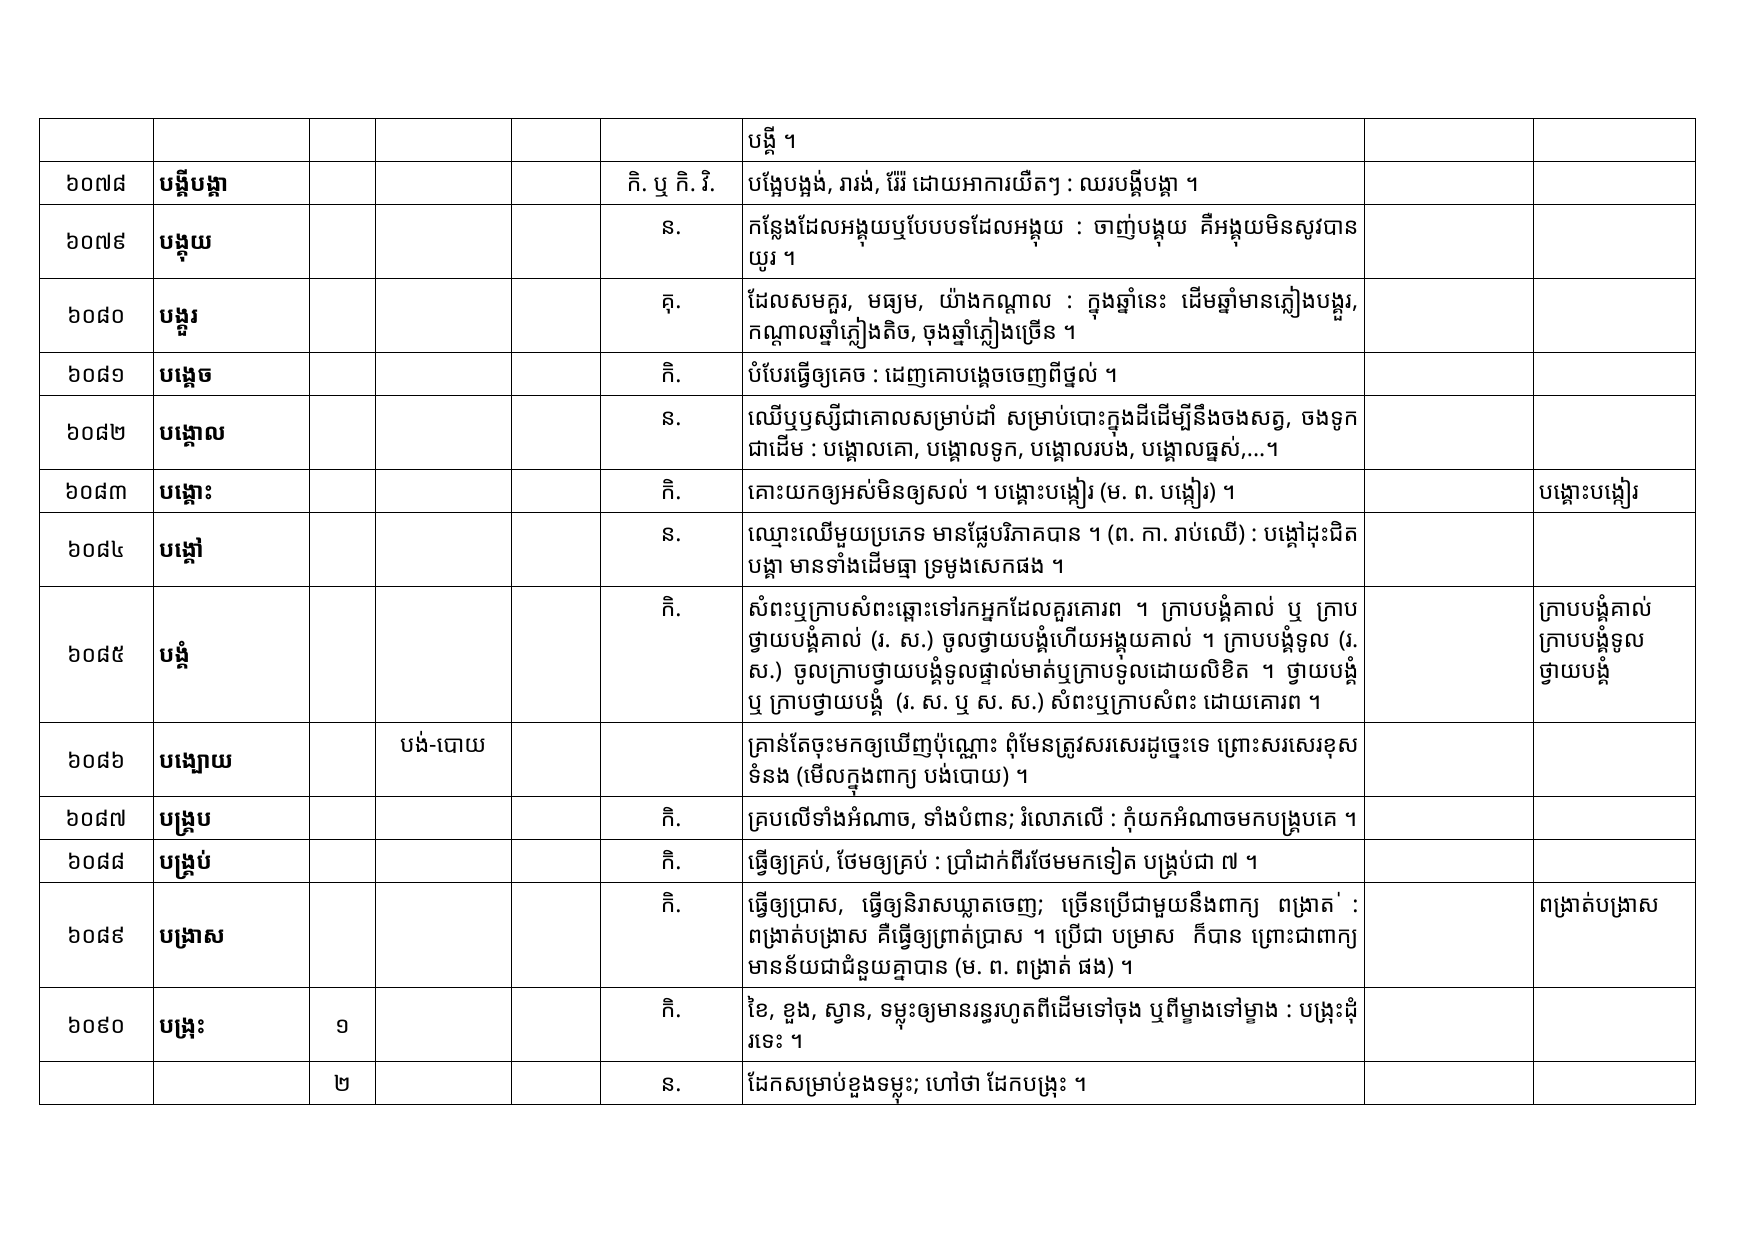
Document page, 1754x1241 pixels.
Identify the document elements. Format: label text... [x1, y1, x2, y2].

table_cell [1534, 353, 1695, 395]
table_cell [512, 353, 600, 395]
table_cell បង្គោះ [154, 470, 309, 512]
table_cell ដែក​សម្រាប់​ខួង​ទម្លុះ; ហៅ​ថា ដែក​បង្រុះ ។ [743, 1062, 1364, 1104]
table_cell ១ [310, 988, 375, 1061]
table_cell [376, 279, 511, 352]
table_cell [1534, 988, 1695, 1061]
table_cell បង្រាស [154, 883, 309, 987]
table_cell [310, 883, 375, 987]
table_cell [512, 279, 600, 352]
table_cell កិ. [601, 470, 742, 512]
table_cell [310, 205, 375, 278]
table_cell បង្គ្រប់ [154, 840, 309, 882]
table_cell ពង្រាត់​បង្រាស [1534, 883, 1695, 987]
table_cell [310, 797, 375, 839]
table_cell [512, 513, 600, 586]
table_cell [1534, 797, 1695, 839]
table_cell [1534, 279, 1695, 352]
table_cell [1365, 162, 1533, 204]
table_cell [1534, 119, 1695, 161]
table_cell បង់-បោយ [376, 723, 511, 796]
table_cell ខៃ, ខួង, ស្វាន, ទម្លុះ​ឲ្យ​មាន​រន្ធ​រហូត​ពី​ដើម​ទៅ​ចុង ឬ​ពី​ម្ខាង​ទៅ​ម្ខាង : បង្រុះ​ដុំ​រទេះ ។ [743, 988, 1364, 1061]
table_cell ៦០៨៧ [40, 797, 153, 839]
table_cell [1534, 1062, 1695, 1104]
table_cell ន. [601, 513, 742, 586]
table_cell [1365, 470, 1533, 512]
table_cell កិ. [601, 883, 742, 987]
table_cell [310, 513, 375, 586]
table_cell [512, 883, 600, 987]
table_cell បង្គោល [154, 396, 309, 469]
table_cell ៦០៨៦ [40, 723, 153, 796]
table_cell ៦០៨០ [40, 279, 153, 352]
table_cell [1365, 587, 1533, 722]
table_cell បង្គោះ​បង្កៀរ [1534, 470, 1695, 512]
table_cell [1365, 1062, 1533, 1104]
table_cell បំបែរ​ធ្វើ​ឲ្យ​គេច : ដេញ​គោ​បង្គេច​ចេញ​ពី​ថ្នល់ ។ [743, 353, 1364, 395]
table_cell បង្គួរ [154, 279, 309, 352]
table_cell [512, 119, 600, 161]
table_cell [1365, 279, 1533, 352]
table_cell [154, 1062, 309, 1104]
table_cell [376, 797, 511, 839]
table_cell គ្រប​លើ​ទាំង​អំណាច, ទាំង​បំពាន; រំលោភ​លើ : កុំ​យក​អំណាច​មក​បង្គ្រប​គេ ។ [743, 797, 1364, 839]
table_cell ដែល​សម​គួរ, មធ្យម, យ៉ាង​កណ្ដាល : ក្នុង​ឆ្នាំ​នេះ ដើម​ឆ្នាំ​មាន​ភ្លៀង​បង្គួរ, កណ្ដាល​ឆ្នាំ​ភ្លៀង​តិច, ចុង​ឆ្នាំ​ភ្លៀង​ច្រើន ។ [743, 279, 1364, 352]
table_cell [154, 119, 309, 161]
table_cell [310, 723, 375, 796]
table_cell [310, 162, 375, 204]
table_cell [1534, 205, 1695, 278]
table_cell ឈ្មោះ​ឈើ​មួយ​ប្រភេទ មាន​ផ្លែ​បរិភាគ​បាន ។ (ព. កា. រាប់​ឈើ) : បង្គៅ​ដុះ​ជិត​បង្គា មាន​ទាំង​ដើម​ធ្មា ទ្រមូង​សេក​ផង ។ [743, 513, 1364, 586]
table_cell កិ. [601, 840, 742, 882]
table_cell [512, 1062, 600, 1104]
table_cell ធ្វើ​ឲ្យ​គ្រប់, ថែម​ឲ្យ​គ្រប់ : ប្រាំ​ដាក់​ពីរ​ថែម​មក​ទៀត បង្គ្រប់​ជា ៧ ។ [743, 840, 1364, 882]
table_cell ៦០៨៤ [40, 513, 153, 586]
table_cell [1365, 119, 1533, 161]
table_cell ៦០៨១ [40, 353, 153, 395]
table_cell ៦០៩០ [40, 988, 153, 1061]
table_cell បង្បោយ [154, 723, 309, 796]
table_cell [376, 1062, 511, 1104]
table_cell ៦០៨៨ [40, 840, 153, 882]
table_cell ធ្វើ​ឲ្យ​ប្រាស, ធ្វើ​ឲ្យ​និរាស​ឃ្លាត​ចេញ; ច្រើន​ប្រើ​ជា​មួយ​នឹង​ពាក្យ​ ពង្រាត់ : ពង្រាត់​បង្រាស គឺ​ធ្វើ​ឲ្យ​ព្រាត់​ប្រាស ។ ប្រើ​ជា បម្រាស ក៏​បាន ព្រោះ​ជា​ពាក្យ​មាន​ន័យ​ជា​ជំនួយ​គ្នា​បាន (ម. ព. ពង្រាត់ ផង) ។ [743, 883, 1364, 987]
table_cell [1534, 723, 1695, 796]
table_cell បង្គីបង្គា [154, 162, 309, 204]
table_cell [310, 119, 375, 161]
table_cell [1365, 723, 1533, 796]
table_cell ន. [601, 205, 742, 278]
table_cell [1365, 840, 1533, 882]
table_cell [310, 587, 375, 722]
table_cell [376, 353, 511, 395]
table_cell [1365, 396, 1533, 469]
table_cell កិ. [601, 797, 742, 839]
table_cell ៦០៨៣ [40, 470, 153, 512]
table_cell កន្លែង​ដែល​អង្គុយ​ឬ​បែប​បទ​ដែល​អង្គុយ : ចាញ់​បង្គុយ គឺ​អង្គុយ​មិន​សូវ​បាន​យូរ ។ [743, 205, 1364, 278]
table_cell [376, 840, 511, 882]
table_cell [376, 205, 511, 278]
table_cell ២ [310, 1062, 375, 1104]
table_cell កិ. [601, 353, 742, 395]
table_cell បង្គេច [154, 353, 309, 395]
table_cell គោះ​យក​ឲ្យ​អស់​មិន​ឲ្យ​សល់ ។ បង្គោះ​បង្កៀរ (ម. ព. បង្កៀរ) ។ [743, 470, 1364, 512]
table_cell ៦០៨២ [40, 396, 153, 469]
table_cell [1365, 205, 1533, 278]
table_cell បង្រុះ [154, 988, 309, 1061]
table_cell ក្រាប​បង្គំ​គាល់ ក្រាប​បង្គំ​ទូល ថ្វាយ​បង្គំ [1534, 587, 1695, 722]
table_cell [512, 205, 600, 278]
table_cell [376, 988, 511, 1061]
table_cell [512, 840, 600, 882]
table_cell [512, 162, 600, 204]
table_cell [310, 470, 375, 512]
table_cell [1365, 883, 1533, 987]
table_cell [601, 119, 742, 161]
table_cell [1534, 396, 1695, 469]
table_cell [512, 470, 600, 512]
table_cell [512, 723, 600, 796]
table_cell [40, 119, 153, 161]
table_cell [601, 723, 742, 796]
table_cell [376, 162, 511, 204]
table_cell [1534, 513, 1695, 586]
table_cell [376, 883, 511, 987]
table_cell [512, 396, 600, 469]
table_cell កិ. [601, 587, 742, 722]
table_cell [376, 119, 511, 161]
table_cell [310, 353, 375, 395]
table_cell ៦០៧៨ [40, 162, 153, 204]
table_cell ៦០៨៩ [40, 883, 153, 987]
table_cell [376, 396, 511, 469]
table_cell [310, 279, 375, 352]
table_cell [512, 587, 600, 722]
table_cell បង្អែបង្អង់, រារង់, រ៉ែរ៉ ដោយ​អាការ​យឺត​ៗ : ឈរ​បង្គីបង្គា ។ [743, 162, 1364, 204]
table_cell [1365, 353, 1533, 395]
table_cell [376, 513, 511, 586]
table_cell ៦០៧៩ [40, 205, 153, 278]
table_cell [1365, 513, 1533, 586]
table_cell បង្គុយ [154, 205, 309, 278]
table_cell កិ. [601, 988, 742, 1061]
table_cell [1365, 988, 1533, 1061]
table_cell ៦០៨៥ [40, 587, 153, 722]
table_cell [310, 840, 375, 882]
table_cell បង្គ្រប [154, 797, 309, 839]
table_cell បង្គី ។ [743, 119, 1364, 161]
table_cell [310, 396, 375, 469]
table_cell បង្គំ [154, 587, 309, 722]
table_cell ន. [601, 1062, 742, 1104]
table_cell ន. [601, 396, 742, 469]
table_cell [376, 587, 511, 722]
table_cell កិ. ឬ កិ. វិ. [601, 162, 742, 204]
table_cell [376, 470, 511, 512]
table_cell បង្គៅ [154, 513, 309, 586]
table_cell សំពះ​ឬ​ក្រាប​សំពះ​ឆ្ពោះ​ទៅ​រក​អ្នក​ដែល​គួរ​គោរព ។ ក្រាប​បង្គំ​គាល់ ឬ ក្រាប​ថ្វាយ​បង្គំ​គាល់ (រ. ស.) ចូល​ថ្វាយ​បង្គំ​ហើយ​អង្គុយ​គាល់ ។ ក្រាប​បង្គំ​ទូល (រ. ស.) ចូល​ក្រាប​ថ្វាយ​បង្គំ​ទូល​ផ្ទាល់​មាត់​ឬ​ក្រាប​ទូល​ដោយ​លិខិត ។ ថ្វាយ​បង្គំ ឬ ក្រាប​ថ្វាយ​បង្គំ (រ. ស. ឬ ស. ស.) សំពះ​ឬ​ក្រាប​សំពះ ដោយ​គោរព ។ [743, 587, 1364, 722]
table_cell [1534, 840, 1695, 882]
table_cell [1365, 797, 1533, 839]
table_cell [40, 1062, 153, 1104]
table_cell [512, 797, 600, 839]
table_cell គ្រាន់​តែ​ចុះ​មក​ឲ្យ​ឃើញ​ប៉ុណ្ណោះ ពុំ​មែន​ត្រូវ​សរសេរ​ដូច្នេះ​ទេ ព្រោះ​សរសេរ​ខុស​ទំនង (មើល​ក្នុង​ពាក្យ បង់បោយ) ។ [743, 723, 1364, 796]
table_cell ឈើ​ឬ​ឫស្សី​ជា​គោល​សម្រាប់​ដាំ សម្រាប់​បោះ​ក្នុង​ដី​ដើម្បី​នឹង​ចង​សត្វ, ចង​ទូក​ជាដើម : បង្គោល​គោ, បង្គោល​ទូក, បង្គោល​របង, បង្គោល​ធ្នស់,...។ [743, 396, 1364, 469]
table_cell [1534, 162, 1695, 204]
table_cell [512, 988, 600, 1061]
table_cell គុ. [601, 279, 742, 352]
